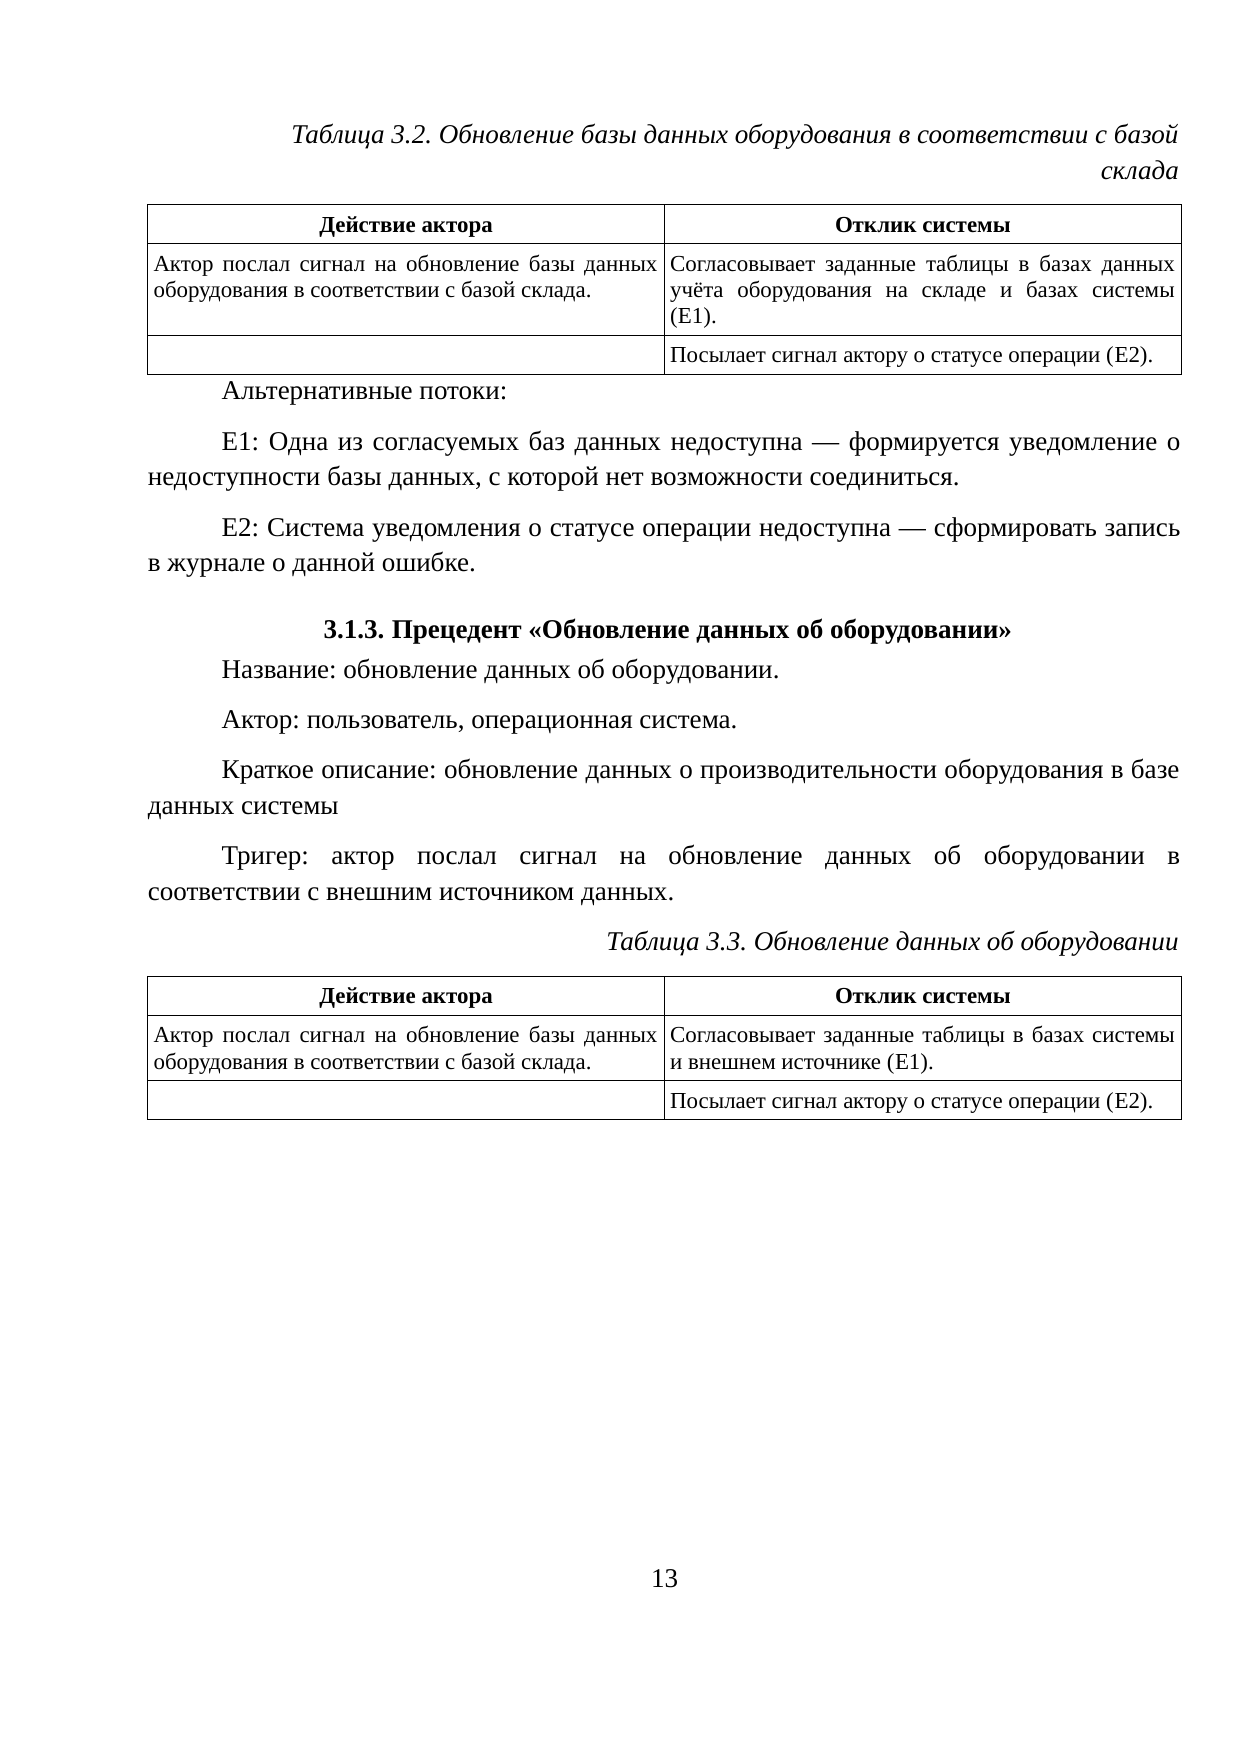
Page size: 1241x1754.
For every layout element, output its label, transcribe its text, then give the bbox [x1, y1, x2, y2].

text Таблица 3.2. Обновление базы данных оборудования в соответствии с базой склада [148, 118, 1181, 185]
table_cell Согласовывает заданные таблицы в базах данных учёта оборудования на складе и базах системы (E1). [665, 244, 1181, 334]
text Таблица 3.3. Обновление данных об оборудовании [148, 926, 1181, 957]
table_cell Актор послал сигнал на обновление базы данных оборудования в соответствии с базой склада. [148, 1016, 664, 1080]
table_header Отклик системы [665, 205, 1181, 243]
text E2: Система уведомления о статусе операции недоступна — сформировать запись в журнале о данной ошибке. [148, 511, 1181, 578]
table_cell [148, 336, 664, 373]
subtitle Прецедент «Обновление данных об оборудовании» [148, 613, 1181, 644]
text Краткое описание: обновление данных о производительности оборудования в базе данных системы [148, 753, 1181, 820]
table_header Действие актора [148, 977, 664, 1015]
text Название: обновление данных об оборудовании. [148, 653, 1181, 684]
text Альтернативные потоки: [148, 375, 1181, 406]
table_cell [148, 1081, 664, 1119]
table_cell Актор послал сигнал на обновление базы данных оборудования в соответствии с базой склада. [148, 244, 664, 334]
text E1: Одна из согласуемых баз данных недоступна — формируется уведомление о недоступности базы данных, с которой нет возможности соединиться. [148, 425, 1181, 492]
text Актор: пользователь, операционная система. [148, 703, 1181, 734]
table_header Отклик системы [665, 977, 1181, 1015]
table_cell Посылает сигнал актору о статусе операции (E2). [665, 1081, 1181, 1119]
text Тригер: актор послал сигнал на обновление данных об оборудовании в соответствии с внешним источником данных. [148, 839, 1181, 906]
table_header Действие актора [148, 205, 664, 243]
table_cell Согласовывает заданные таблицы в базах системы и внешнем источнике (E1). [665, 1016, 1181, 1080]
table_cell Посылает сигнал актору о статусе операции (E2). [665, 336, 1181, 373]
